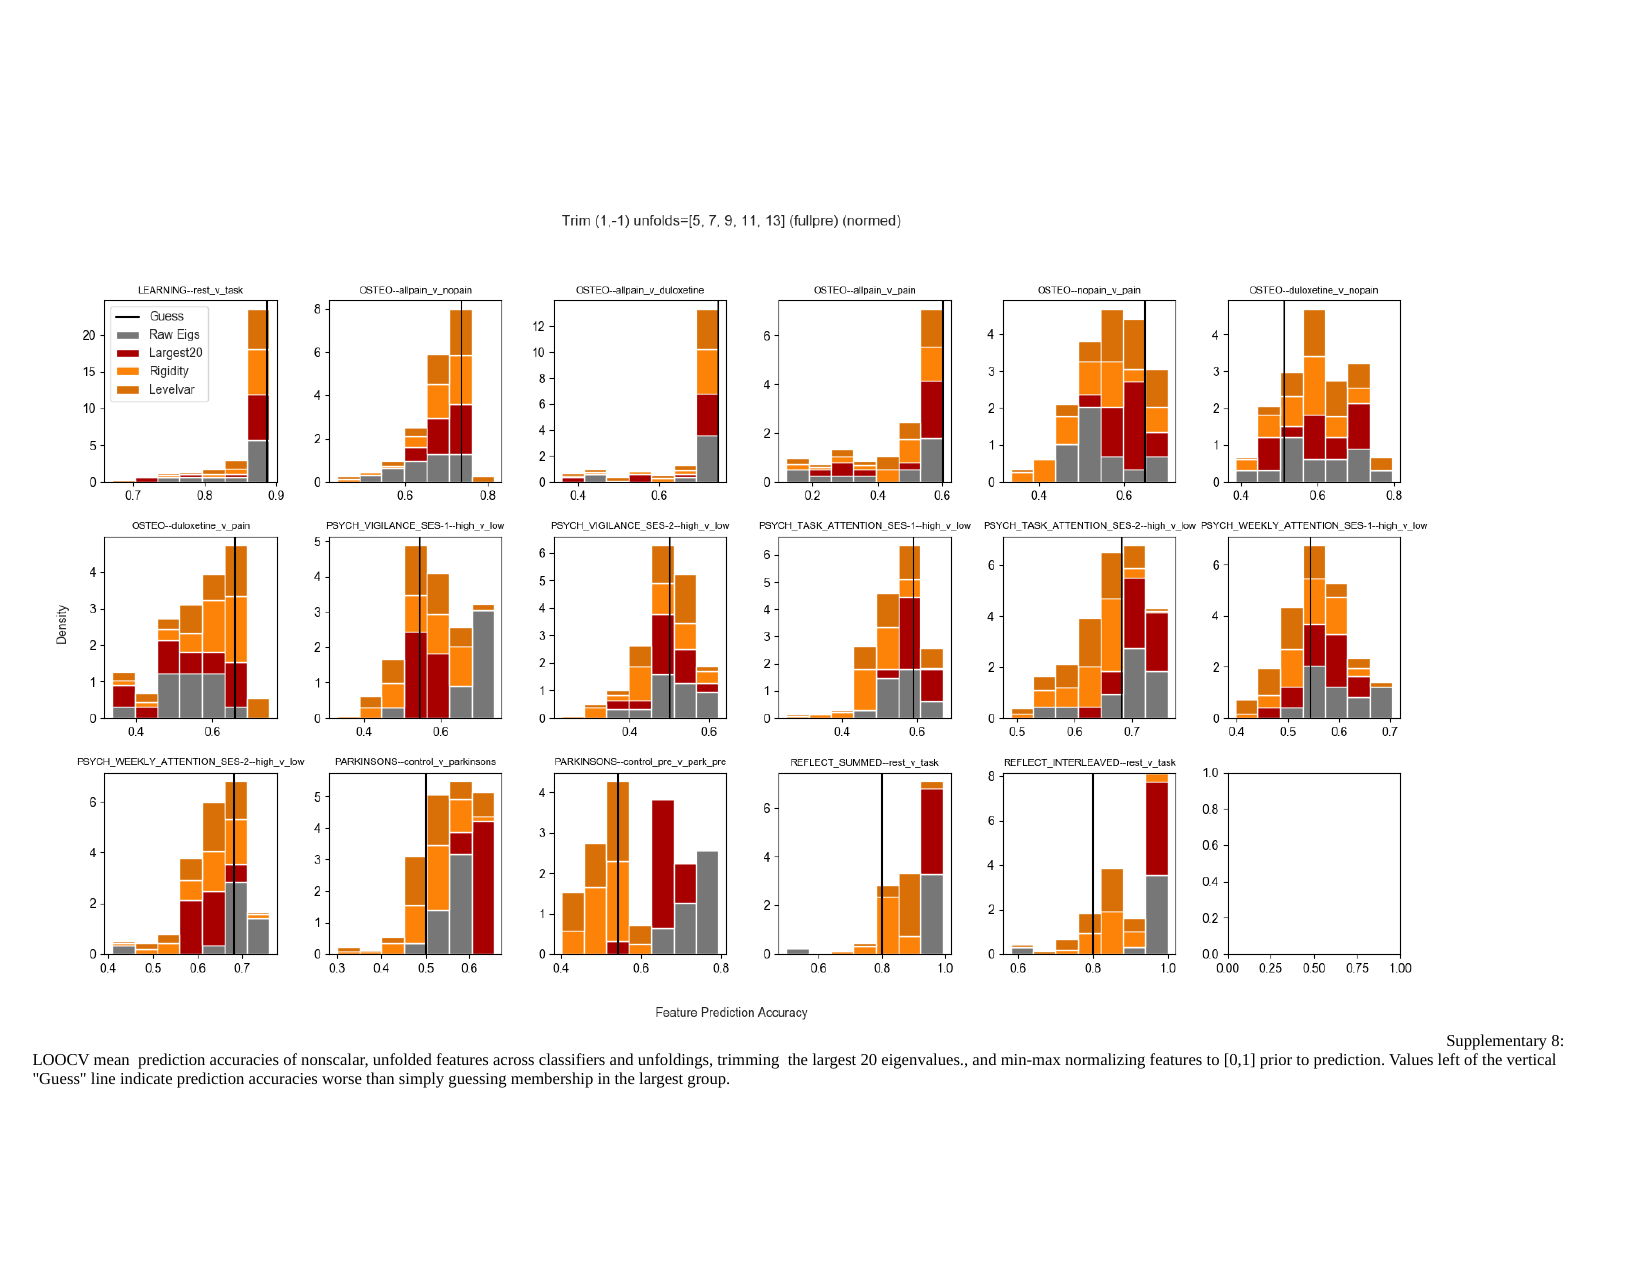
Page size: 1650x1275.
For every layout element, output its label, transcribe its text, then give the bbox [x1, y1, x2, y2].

picture [32, 198, 1447, 1047]
text Supplementary 8: LOOCV mean prediction accuracies of nonscalar, unfolded features across classifiers and unfoldings, trimming the largest 20 eigenvalues., and min-max normalizing features to [0,1] prior to prediction. Values left of the vertical "Guess" line indicate prediction accuracies worse than simply guessing membership in the largest group. [32, 199, 1612, 1088]
